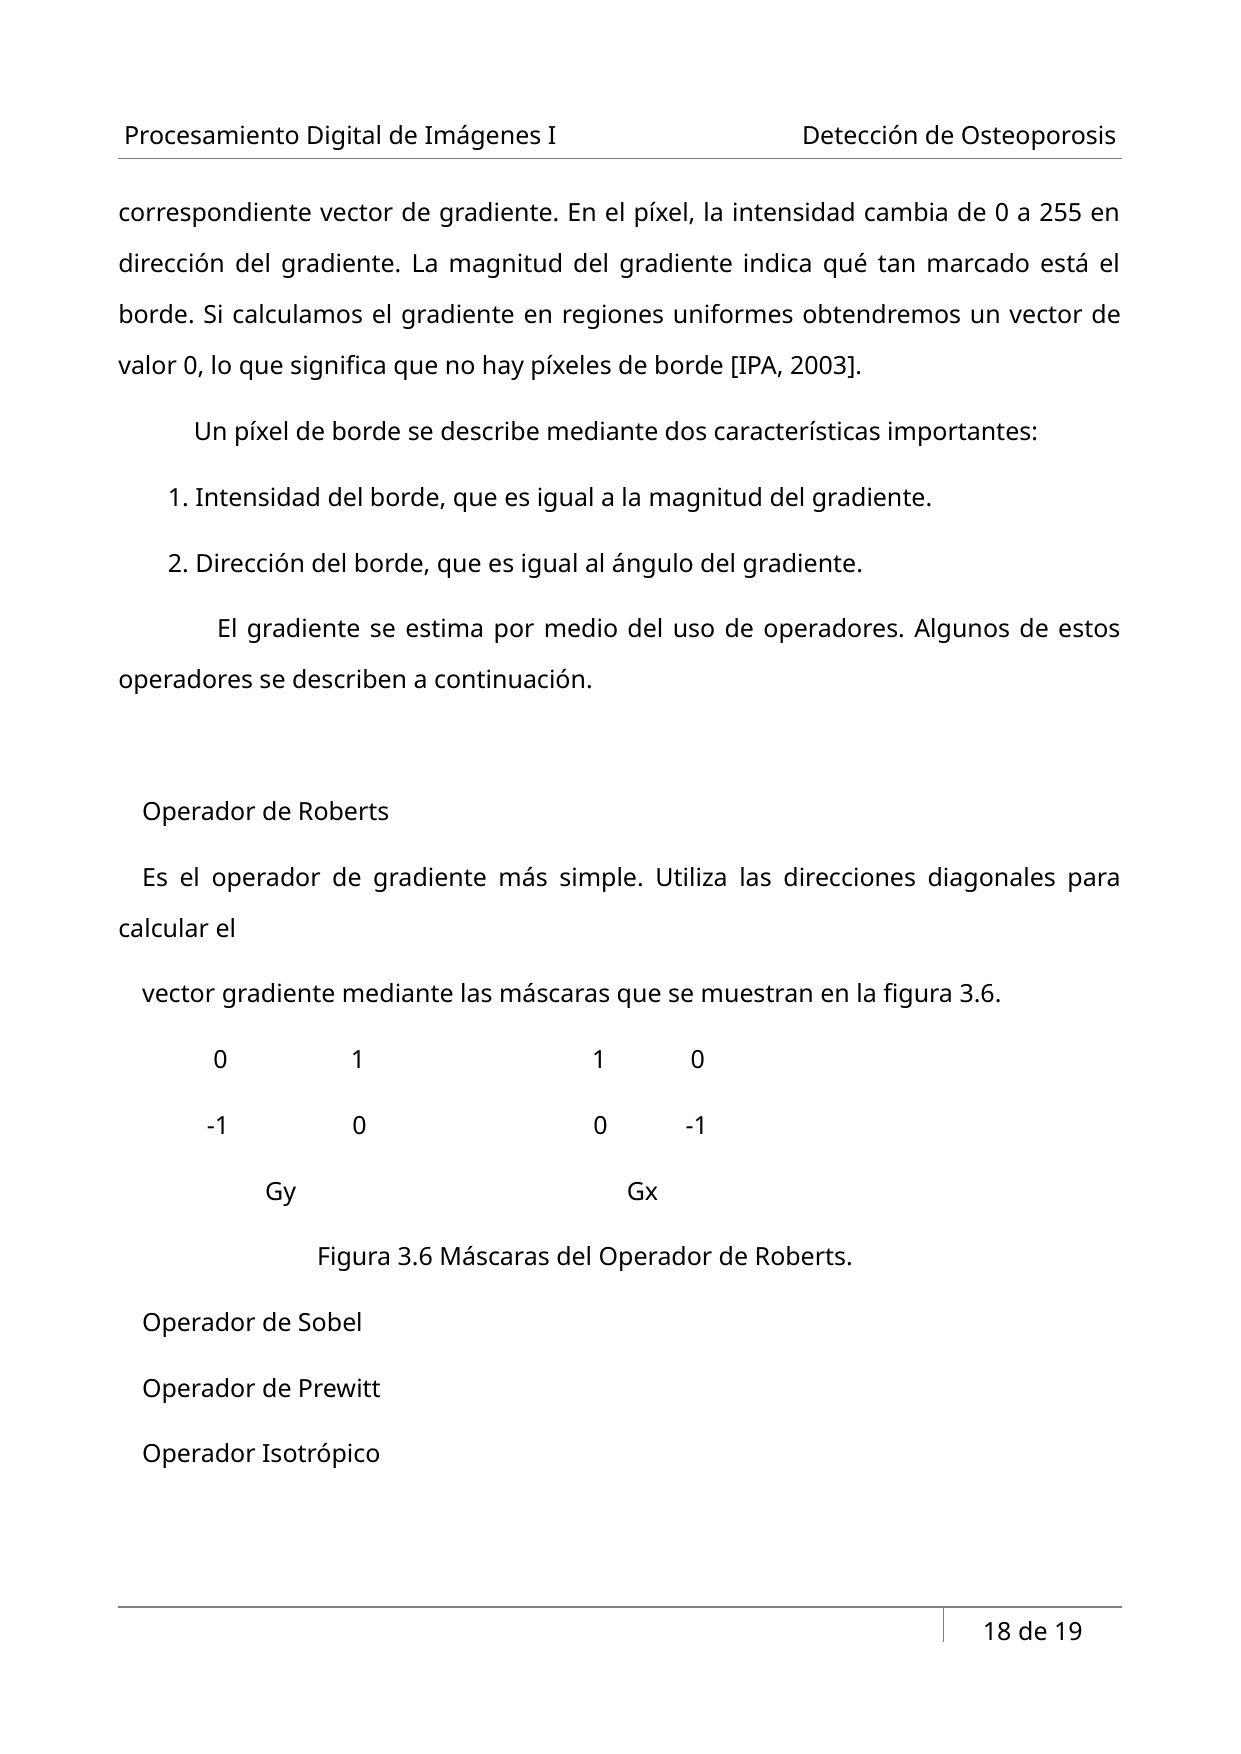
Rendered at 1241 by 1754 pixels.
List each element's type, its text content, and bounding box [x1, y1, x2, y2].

text Operador de Prewitt [118, 1370, 1122, 1404]
text Es el operador de gradiente más simple. Utiliza las direcciones diagonales para calcular el [118, 859, 1122, 944]
text 2. Dirección del borde, que es igual al ángulo del gradiente. [118, 545, 1122, 579]
text -1 0 0 -1 [118, 1107, 1122, 1141]
text El gradiente se estima por medio del uso de operadores. Algunos de estos operadores se describen a continuación. [118, 611, 1122, 696]
text correspondiente vector de gradiente. En el píxel, la intensidad cambia de 0 a 255 en dirección del gradiente. La magnitud del gradiente indica qué tan marcado está el borde. Si calculamos el gradiente en regiones uniformes obtendremos un vector de valor 0, lo que significa que no hay píxeles de borde [IPA, 2003]. [118, 195, 1122, 382]
text Operador de Roberts [118, 793, 1122, 827]
text 0 1 1 0 [118, 1042, 1122, 1076]
text Un píxel de borde se describe mediante dos características importantes: [118, 414, 1122, 448]
text vector gradiente mediante las máscaras que se muestran en la figura 3.6. [118, 976, 1122, 1010]
text 1. Intensidad del borde, que es igual a la magnitud del gradiente. [118, 479, 1122, 513]
text Operador de Sobel [118, 1304, 1122, 1339]
text Figura 3.6 Máscaras del Operador de Roberts. [118, 1239, 1122, 1273]
text Gy Gx [118, 1173, 1122, 1207]
text Operador Isotrópico [118, 1436, 1122, 1470]
